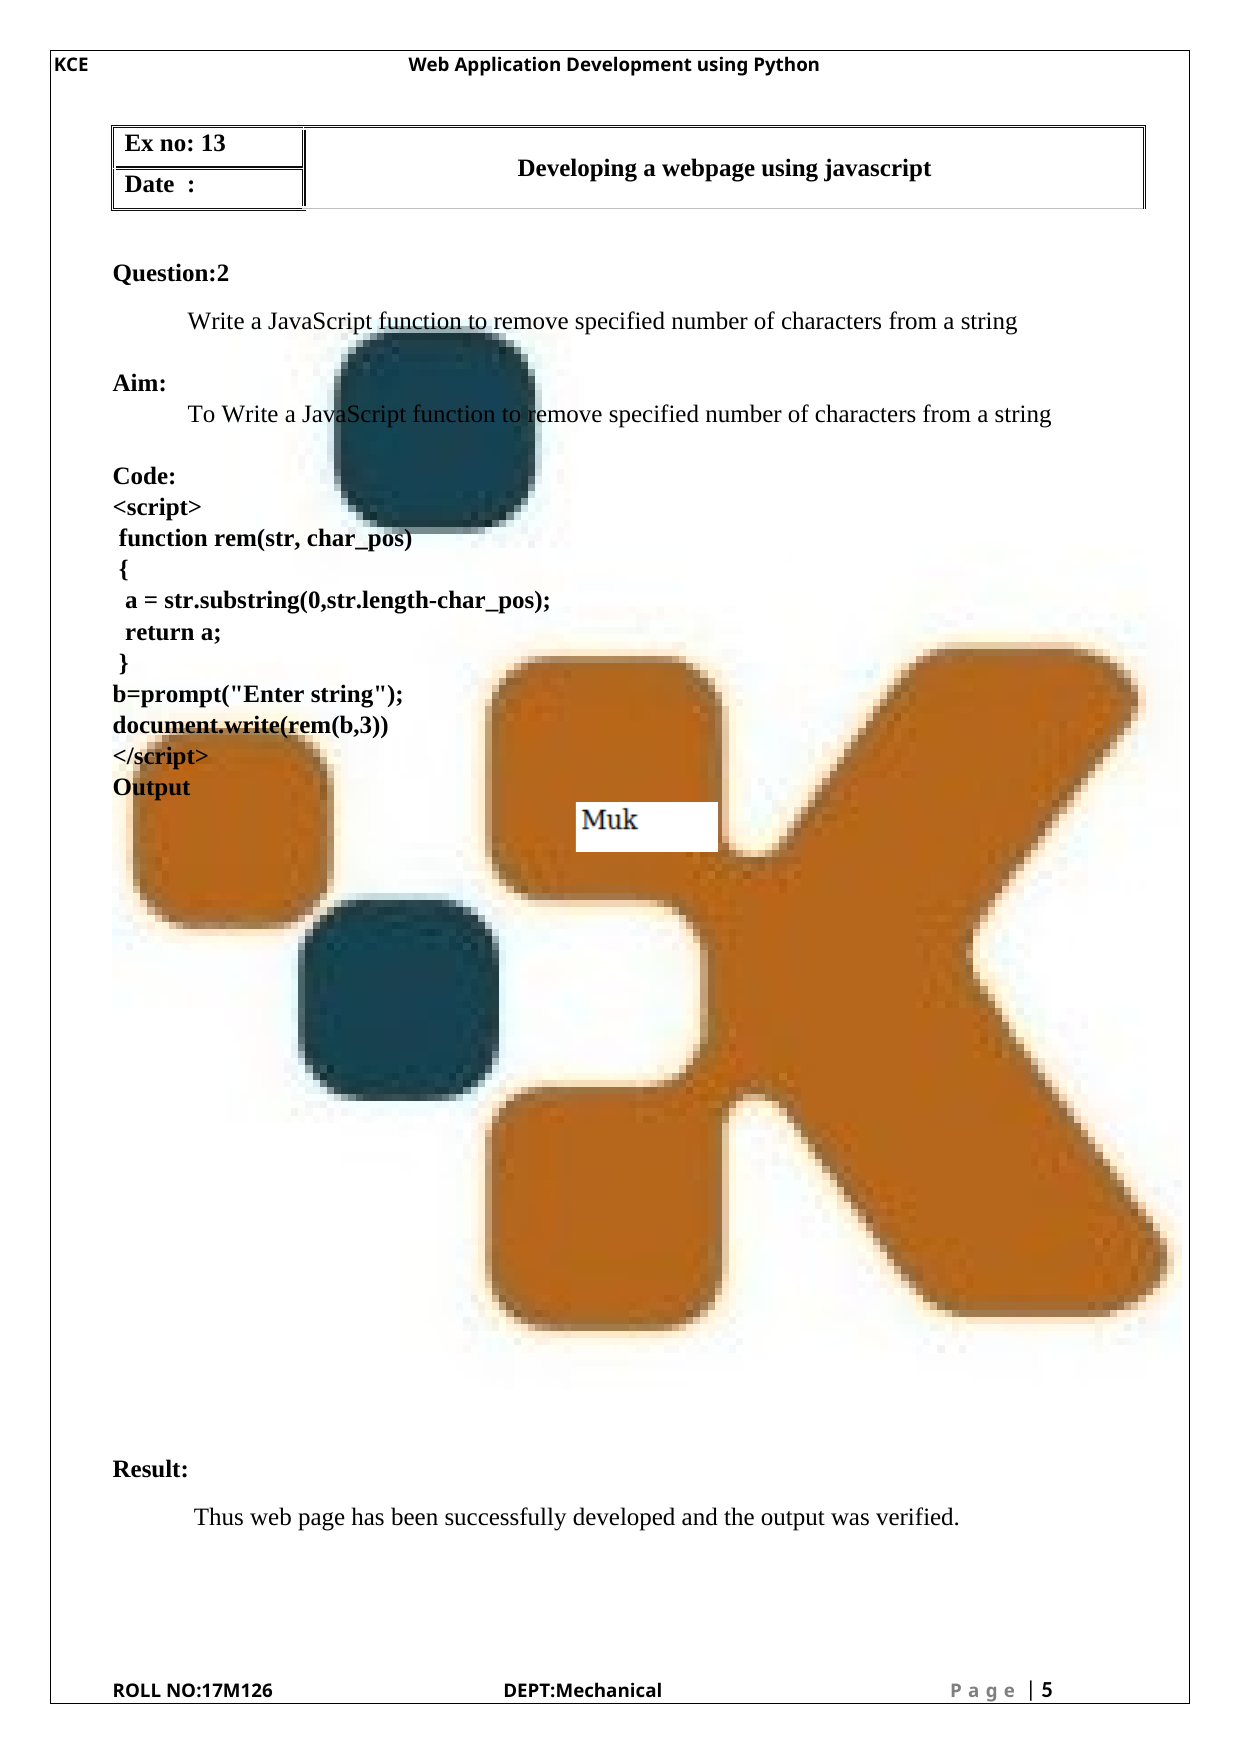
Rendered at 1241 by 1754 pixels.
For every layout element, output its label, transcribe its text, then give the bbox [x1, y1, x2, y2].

text function rem(str, char_pos) [112, 523, 1181, 552]
text } [112, 648, 1181, 676]
text Code: [112, 461, 1181, 490]
text Result: [112, 1454, 1181, 1483]
picture [112, 319, 1182, 1389]
text { [112, 554, 1181, 583]
table_header Developing a webpage using javascript [304, 128, 1143, 208]
text Aim: [112, 368, 1181, 397]
text Thus web page has been successfully developed and the output was verified. [112, 1502, 1181, 1531]
text a = str.substring(0,str.length-char_pos); [112, 586, 1181, 614]
text <script> [112, 492, 1181, 521]
text Write a JavaScript function to remove specified number of characters from a string [112, 306, 1181, 335]
text </script> [112, 741, 1181, 769]
text b=prompt("Enter string"); [112, 679, 1181, 707]
table_header Ex no: 13 [113, 126, 304, 166]
text To Write a JavaScript function to remove specified number of characters from a string [112, 399, 1181, 428]
text return a; [112, 617, 1181, 645]
text Question:2 [112, 258, 1181, 287]
table_cell Date : [114, 166, 304, 208]
text document.write(rem(b,3)) [112, 710, 1181, 738]
text Output [112, 772, 1181, 801]
